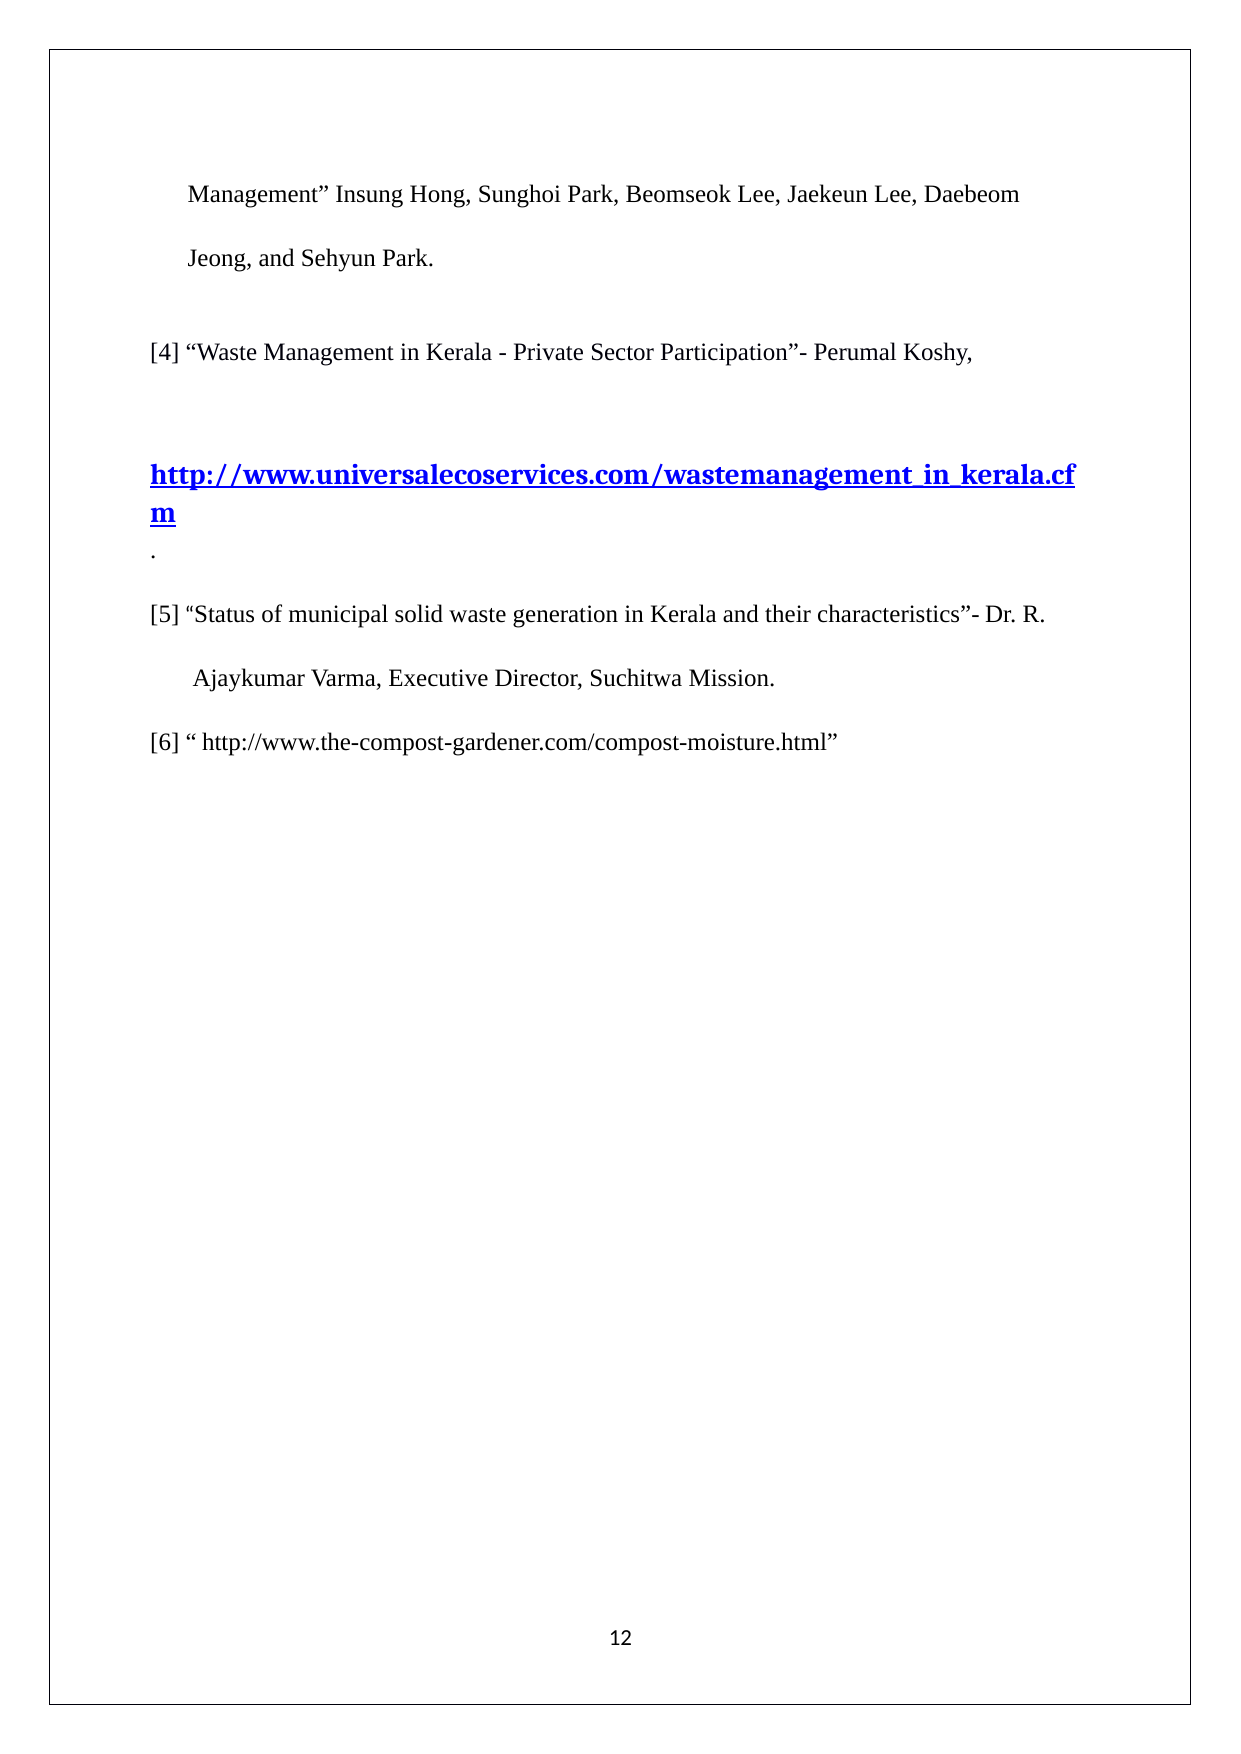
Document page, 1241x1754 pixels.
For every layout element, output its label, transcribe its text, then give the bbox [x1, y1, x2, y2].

subtitle [4] “Waste Management in Kerala - Private Sector Participation”- Perumal Koshy, [150, 337, 1090, 365]
text Jeong, and Sehyun Park. [150, 243, 1090, 272]
subtitle http://www.universalecoservices.com/wastemanagement_in_kerala.cfm [150, 419, 1090, 530]
text [6] “ http://www.the-compost-gardener.com/compost-moisture.html” [150, 727, 1090, 756]
text Management” Insung Hong, Sunghoi Park, Beomseok Lee, Jaekeun Lee, Daebeom [150, 179, 1090, 208]
text . [150, 535, 1090, 564]
text [5] “Status of municipal solid waste generation in Kerala and their characteristics”- Dr. R. [150, 599, 1090, 628]
text Ajaykumar Varma, Executive Director, Suchitwa Mission. [150, 663, 1090, 692]
